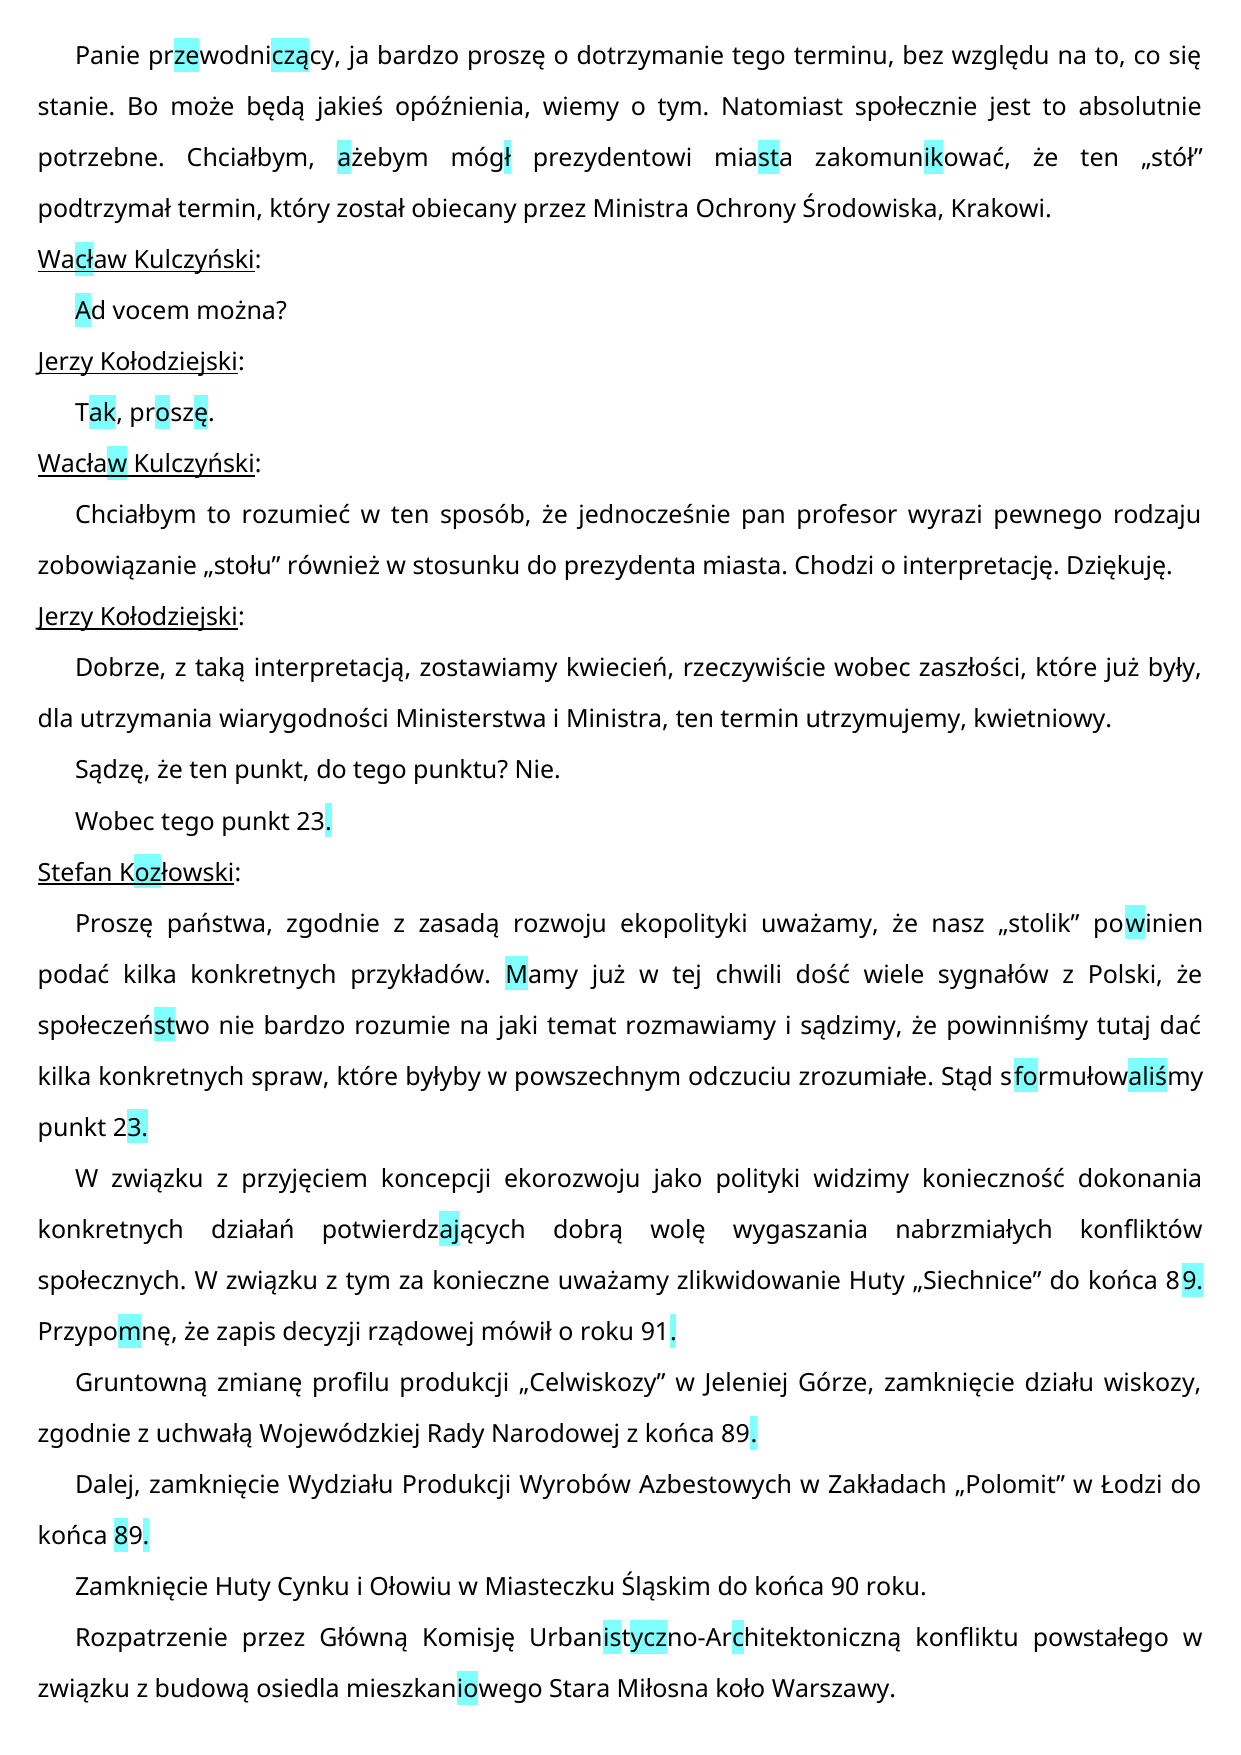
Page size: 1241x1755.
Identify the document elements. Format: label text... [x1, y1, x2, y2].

text Wacław Kulczyński: [37, 242, 1203, 276]
text Wobec tego punkt 23. [37, 803, 1203, 837]
text Dalej, zamknięcie Wydziału Produkcji Wyrobów Azbestowych w Zakładach „Polomit” w Łodzi do końca 89. [37, 1467, 1203, 1552]
text Rozpatrzenie przez Główną Komisję Urbanistyczno-Architektoniczną konfliktu powstałego w związku z budową osiedla mieszkaniowego Stara Miłosna koło Warszawy. [37, 1620, 1203, 1705]
text Zamknięcie Huty Cynku i Ołowiu w Miasteczku Śląskim do końca 90 roku. [37, 1569, 1203, 1603]
text Chciałbym to rozumieć w ten sposób, że jednocześnie pan profesor wyrazi pewnego rodzaju zobowiązanie „stołu” również w stosunku do prezydenta miasta. Chodzi o interpretację. Dziękuję. [37, 497, 1203, 582]
text Gruntowną zmianę profilu produkcji „Celwiskozy” w Jeleniej Górze, zamknięcie działu wiskozy, zgodnie z uchwałą Wojewódzkiej Rady Narodowej z końca 89. [37, 1364, 1203, 1450]
text Jerzy Kołodziejski: [37, 344, 1203, 378]
text Wacław Kulczyński: [37, 446, 1203, 480]
text Jerzy Kołodziejski: [37, 599, 1203, 633]
text Sądzę, że ten punkt, do tego punktu? Nie. [37, 752, 1203, 786]
text Tak, proszę. [37, 395, 1203, 429]
text W związku z przyjęciem koncepcji ekorozwoju jako polityki widzimy konieczność dokonania konkretnych działań potwierdzających dobrą wolę wygaszania nabrzmiałych konfliktów społecznych. W związku z tym za konieczne uważamy zlikwidowanie Huty „Siechnice” do końca 89. Przypomnę, że zapis decyzji rządowej mówił o roku 91. [37, 1160, 1203, 1348]
text Ad vocem można? [37, 293, 1203, 327]
text Proszę państwa, zgodnie z zasadą rozwoju ekopolityki uważamy, że nasz „stolik” powinien podać kilka konkretnych przykładów. Mamy już w tej chwili dość wiele sygnałów z Polski, że społeczeństwo nie bardzo rozumie na jaki temat rozmawiamy i sądzimy, że powinniśmy tutaj dać kilka konkretnych spraw, które byłyby w powszechnym odczuciu zrozumiałe. Stąd sformułowaliśmy punkt 23. [37, 905, 1203, 1143]
text Panie przewodniczący, ja bardzo proszę o dotrzymanie tego terminu, bez względu na to, co się stanie. Bo może będą jakieś opóźnienia, wiemy o tym. Natomiast społecznie jest to absolutnie potrzebne. Chciałbym, ażebym mógł prezydentowi miasta zakomunikować, że ten „stół” podtrzymał termin, który został obiecany przez Ministra Ochrony Środowiska, Krakowi. [37, 37, 1203, 225]
text Stefan Kozłowski: [37, 854, 1203, 888]
text Dobrze, z taką interpretacją, zostawiamy kwiecień, rzeczywiście wobec zaszłości, które już były, dla utrzymania wiarygodności Ministerstwa i Ministra, ten termin utrzymujemy, kwietniowy. [37, 650, 1203, 735]
